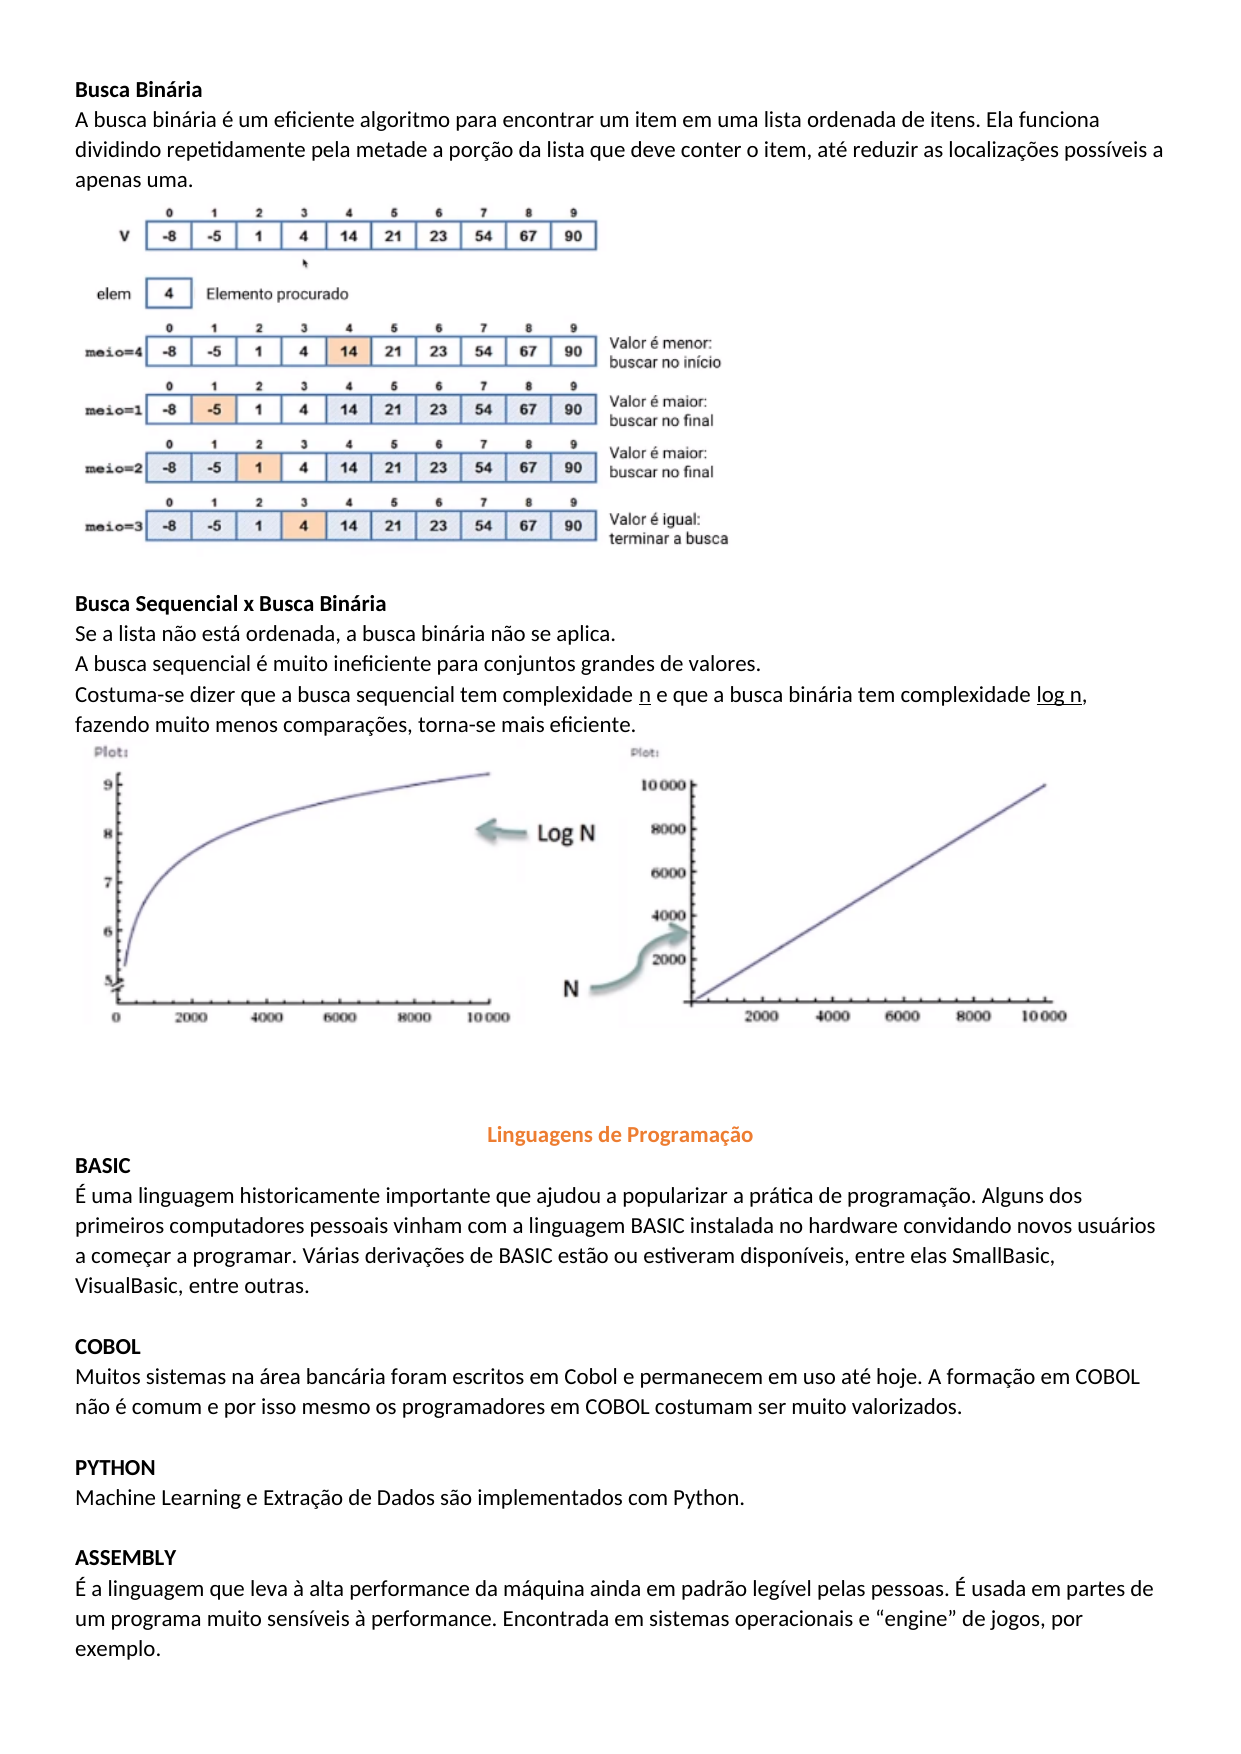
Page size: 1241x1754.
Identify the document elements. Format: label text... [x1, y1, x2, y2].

text Busca Sequencial x Busca Binária [75, 589, 1165, 617]
text Busca Binária [75, 75, 1165, 103]
text A busca sequencial é muito ineficiente para conjuntos grandes de valores. [75, 649, 1165, 678]
text PYTHON [75, 1453, 1165, 1481]
text COBOL [75, 1332, 1165, 1360]
text É uma linguagem historicamente importante que ajudou a popularizar a prática de programação. Alguns dos primeiros computadores pessoais vinham com a linguagem BASIC instalada no hardware convidando novos usuários a começar a programar. Várias derivações de BASIC estão ou estiveram disponíveis, entre elas SmallBasic, VisualBasic, entre outras. [75, 1181, 1165, 1299]
text Muitos sistemas na área bancária foram escritos em Cobol e permanecem em uso até hoje. A formação em COBOL não é comum e por isso mesmo os programadores em COBOL costumam ser muito valorizados. [75, 1362, 1165, 1420]
text Costuma-se dizer que a busca sequencial tem complexidade n e que a busca binária tem complexidade log n, fazendo muito menos comparações, torna-se mais eficiente. [75, 680, 1165, 738]
text Linguagens de Programação [75, 1121, 1165, 1148]
text É a linguagem que leva à alta performance da máquina ainda em padrão legível pelas pessoas. É usada em partes de um programa muito sensíveis à performance. Encontrada em sistemas operacionais e “engine” de jogos, por exemplo. [75, 1574, 1165, 1662]
text ASSEMBLY [75, 1543, 1165, 1571]
picture [75, 740, 1077, 1028]
text Se a lista não está ordenada, a busca binária não se aplica. [75, 619, 1165, 647]
text A busca binária é um eficiente algoritmo para encontrar um item em uma lista ordenada de itens. Ela funciona dividindo repetidamente pela metade a porção da lista que deve conter o item, até reduzir as localizações possíveis a apenas uma. [75, 105, 1165, 194]
text BASIC [75, 1151, 1165, 1179]
picture [75, 195, 746, 557]
text Machine Learning e Extração de Dados são implementados com Python. [75, 1483, 1165, 1511]
